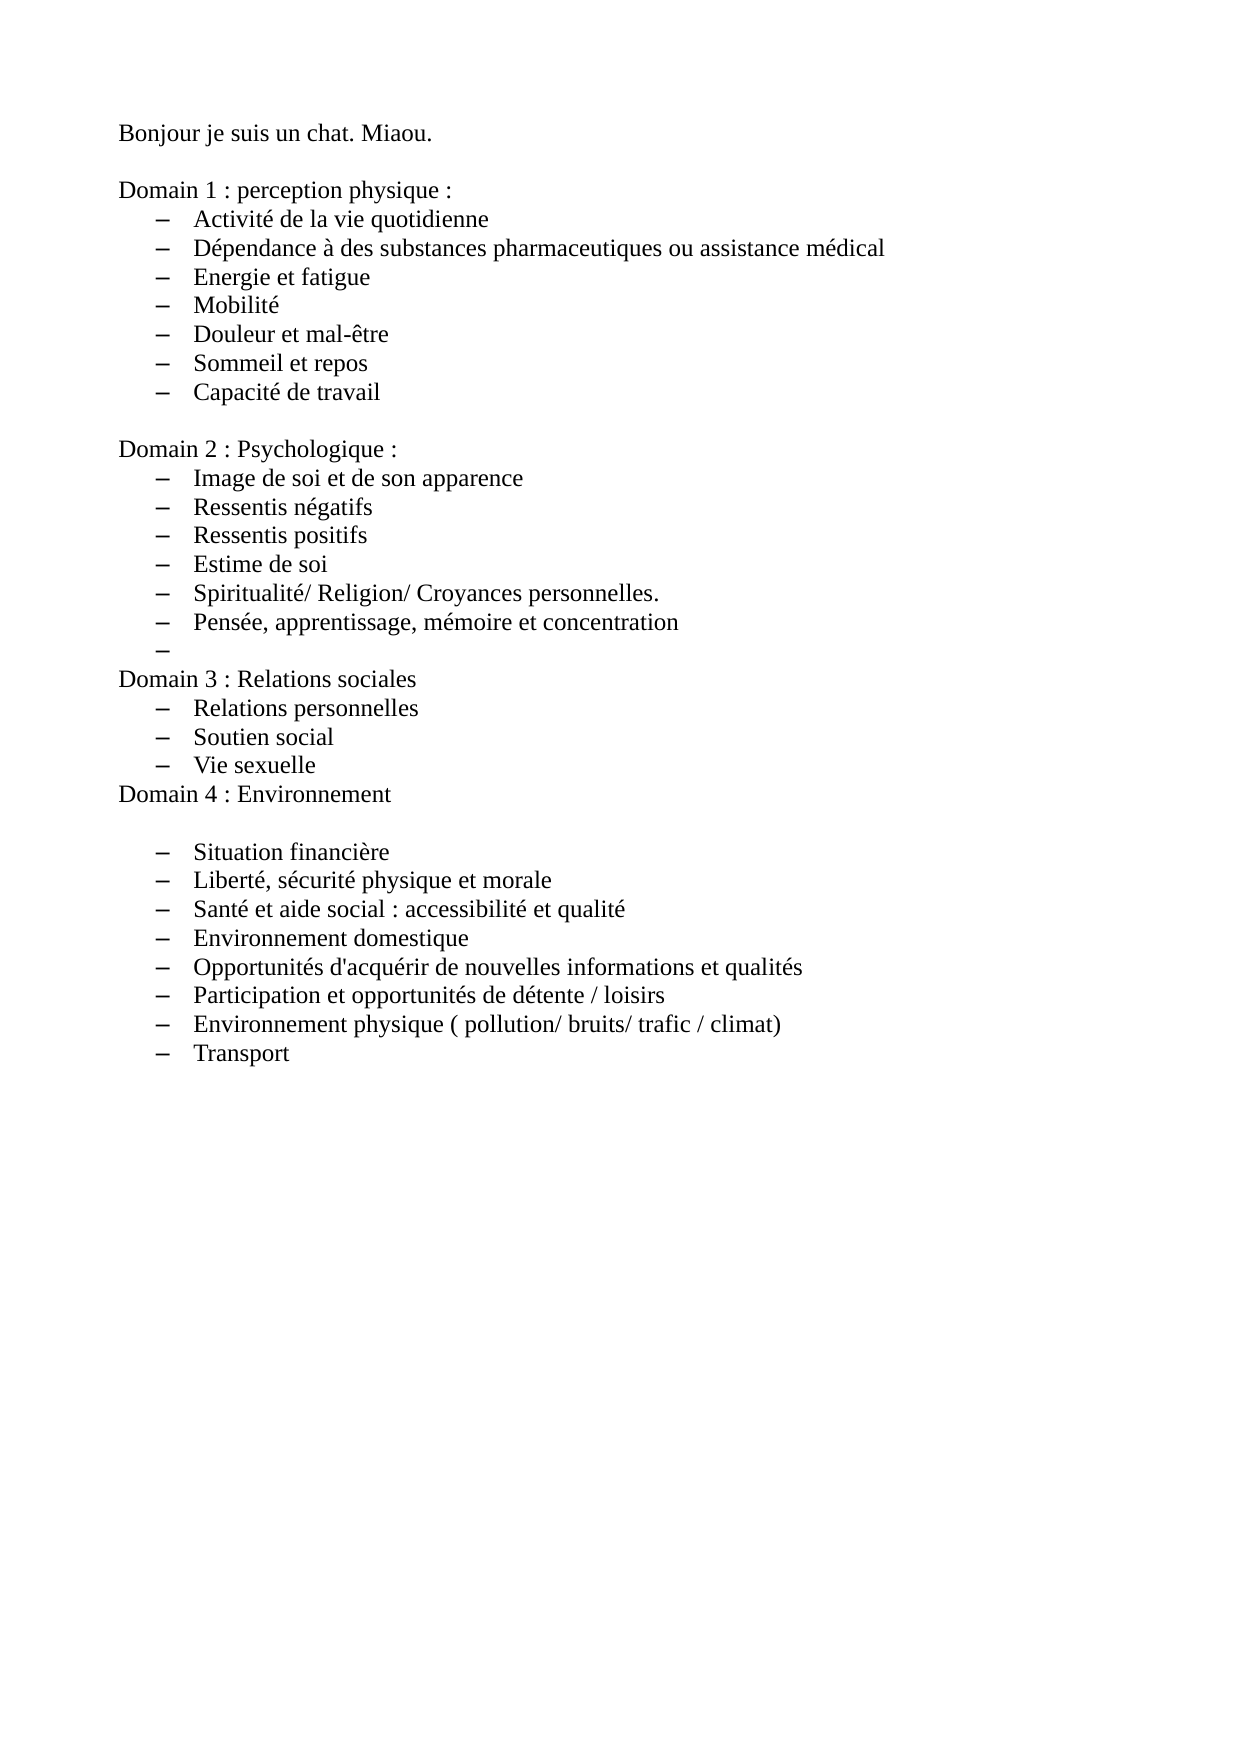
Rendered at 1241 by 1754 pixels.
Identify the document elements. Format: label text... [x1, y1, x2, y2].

text Domain 3 : Relations sociales [118, 664, 1122, 693]
list Soutien social [156, 722, 1122, 751]
list Liberté, sécurité physique et morale [156, 866, 1122, 894]
list Energie et fatigue [156, 262, 1122, 291]
text Domain 2 : Psychologique : [118, 434, 1122, 463]
list Participation et opportunités de détente / loisirs [156, 981, 1122, 1009]
list Douleur et mal-être [156, 319, 1122, 348]
list Environnement domestique [156, 923, 1122, 952]
text Domain 4 : Environnement [118, 779, 1122, 808]
list Relations personnelles [156, 693, 1122, 722]
list Spiritualité/ Religion/ Croyances personnelles. [156, 578, 1122, 607]
text Domain 1 : perception physique : [118, 176, 1122, 204]
list Vie sexuelle [156, 751, 1122, 779]
list Capacité de travail [156, 377, 1122, 406]
list Sommeil et repos [156, 348, 1122, 377]
list Ressentis négatifs [156, 492, 1122, 521]
list Situation financière [156, 837, 1122, 866]
list Environnement physique ( pollution/ bruits/ trafic / climat) [156, 1009, 1122, 1038]
text Bonjour je suis un chat. Miaou. [118, 118, 1122, 147]
list Santé et aide social : accessibilité et qualité [156, 894, 1122, 923]
list Activité de la vie quotidienne [156, 204, 1122, 233]
list Ressentis positifs [156, 521, 1122, 549]
list Transport [156, 1038, 1122, 1067]
list Pensée, apprentissage, mémoire et concentration [156, 607, 1122, 636]
list Dépendance à des substances pharmaceutiques ou assistance médical [156, 233, 1122, 262]
list Estime de soi [156, 549, 1122, 578]
list Mobilité [156, 291, 1122, 319]
list Opportunités d'acquérir de nouvelles informations et qualités [156, 952, 1122, 981]
list Image de soi et de son apparence [156, 463, 1122, 492]
